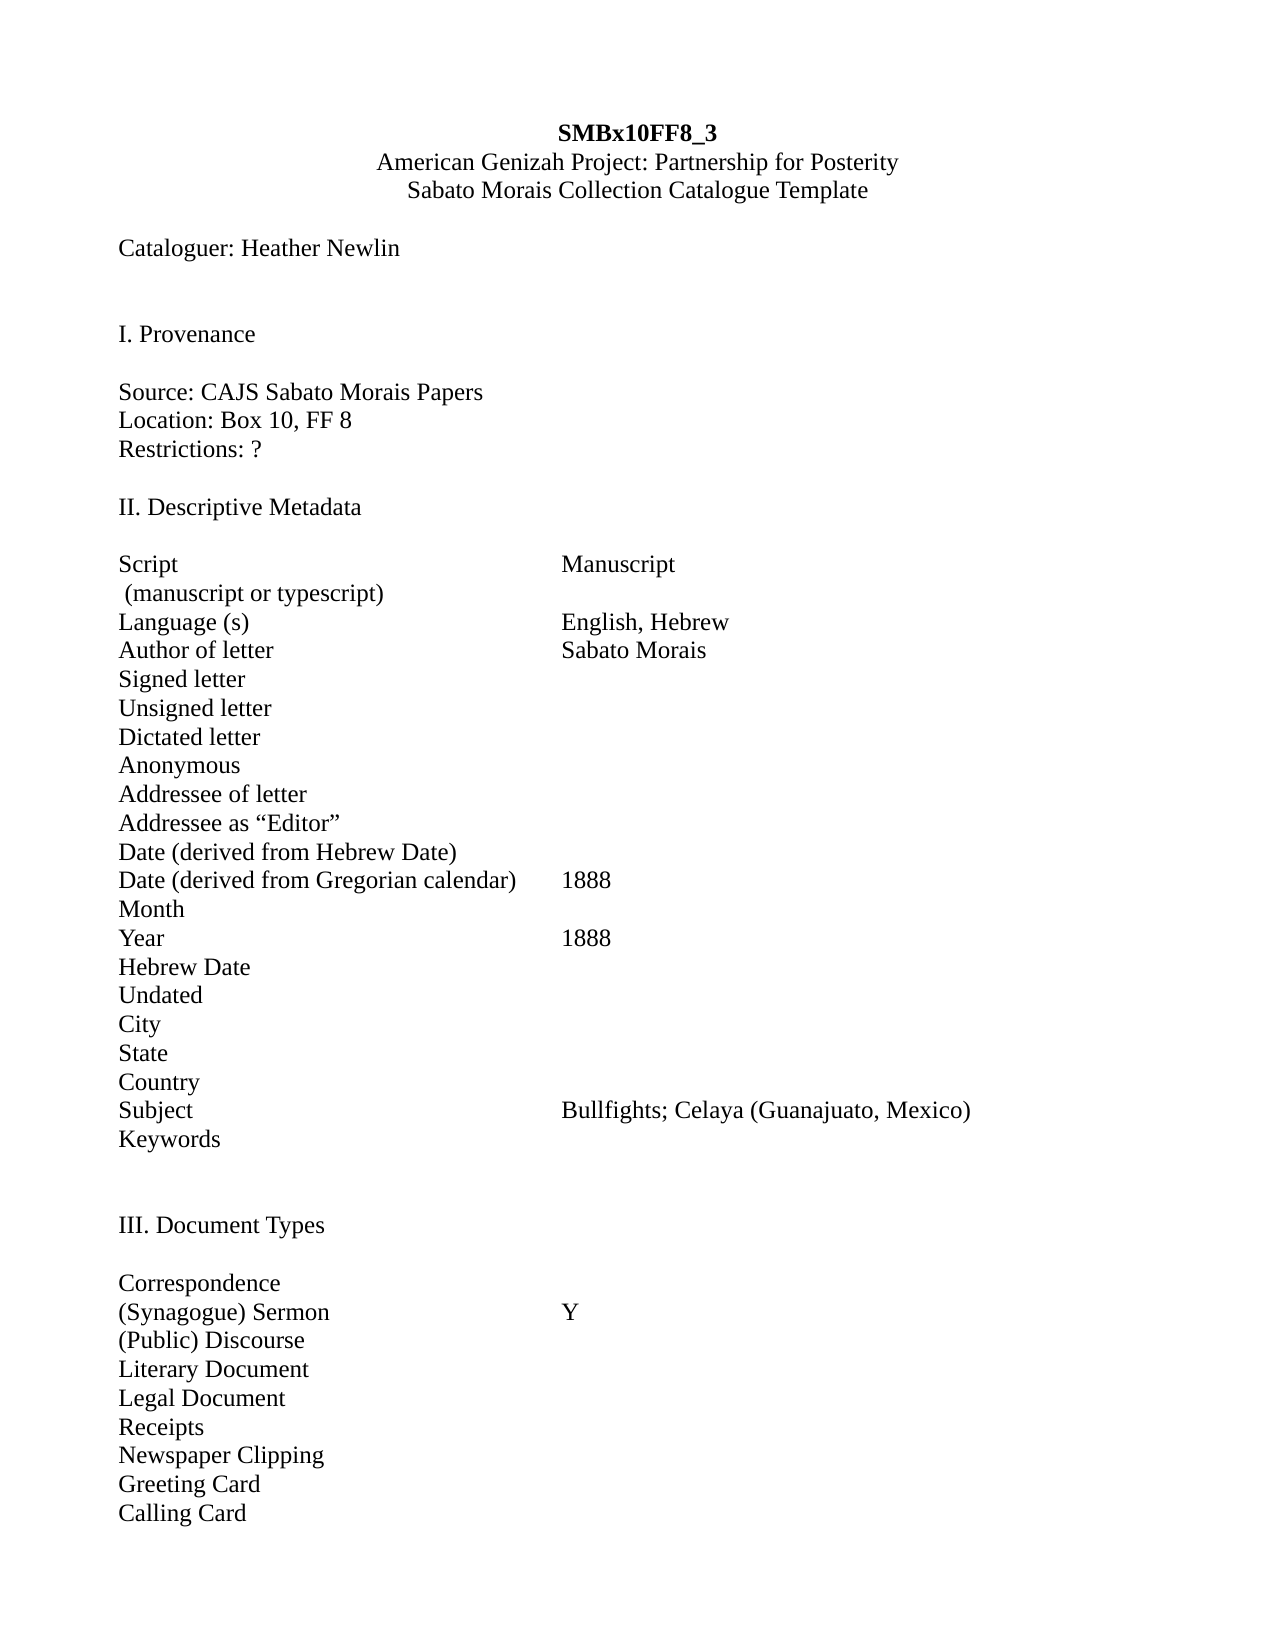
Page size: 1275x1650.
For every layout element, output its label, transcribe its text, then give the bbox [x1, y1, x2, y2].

text Date (derived from Hebrew Date) [118, 837, 1157, 866]
text Author of letter Sabato Morais [118, 636, 1157, 664]
text Subject Bullfights; Celaya (Guanajuato, Mexico) [118, 1096, 1157, 1124]
text Calling Card [118, 1498, 1157, 1527]
text Cataloguer: Heather Newlin [118, 233, 1157, 262]
text Sabato Morais Collection Catalogue Template [118, 176, 1157, 204]
text Legal Document [118, 1383, 1157, 1412]
text (Public) Discourse [118, 1326, 1157, 1354]
text Restrictions: ? [118, 434, 1157, 463]
text Greeting Card [118, 1469, 1157, 1498]
text City [118, 1009, 1157, 1038]
text Date (derived from Gregorian calendar) 1888 [118, 866, 1157, 894]
text Hebrew Date [118, 952, 1157, 981]
text Addressee of letter [118, 779, 1157, 808]
text Language (s) English, Hebrew [118, 607, 1157, 636]
text Signed letter [118, 664, 1157, 693]
text Literary Document [118, 1354, 1157, 1383]
text Receipts [118, 1412, 1157, 1441]
text Location: Box 10, FF 8 [118, 406, 1157, 434]
text III. Document Types [118, 1211, 1157, 1239]
text Correspondence [118, 1268, 1157, 1297]
text Keywords [118, 1124, 1157, 1153]
text Month [118, 894, 1157, 923]
text (Synagogue) Sermon Y [118, 1297, 1157, 1326]
text Script Manuscript [118, 549, 1157, 578]
text (manuscript or typescript) [118, 578, 1157, 607]
text Country [118, 1067, 1157, 1096]
text Unsigned letter [118, 693, 1157, 722]
text I. Provenance [118, 319, 1157, 348]
text Newspaper Clipping [118, 1441, 1157, 1469]
text Dictated letter [118, 722, 1157, 751]
text Addressee as “Editor” [118, 808, 1157, 837]
text American Genizah Project: Partnership for Posterity [118, 147, 1157, 176]
text Undated [118, 981, 1157, 1009]
text Source: CAJS Sabato Morais Papers [118, 377, 1157, 406]
text State [118, 1038, 1157, 1067]
text II. Descriptive Metadata [118, 492, 1157, 521]
text SMBx10FF8_3 [118, 118, 1157, 147]
text Year 1888 [118, 923, 1157, 952]
text Anonymous [118, 751, 1157, 779]
